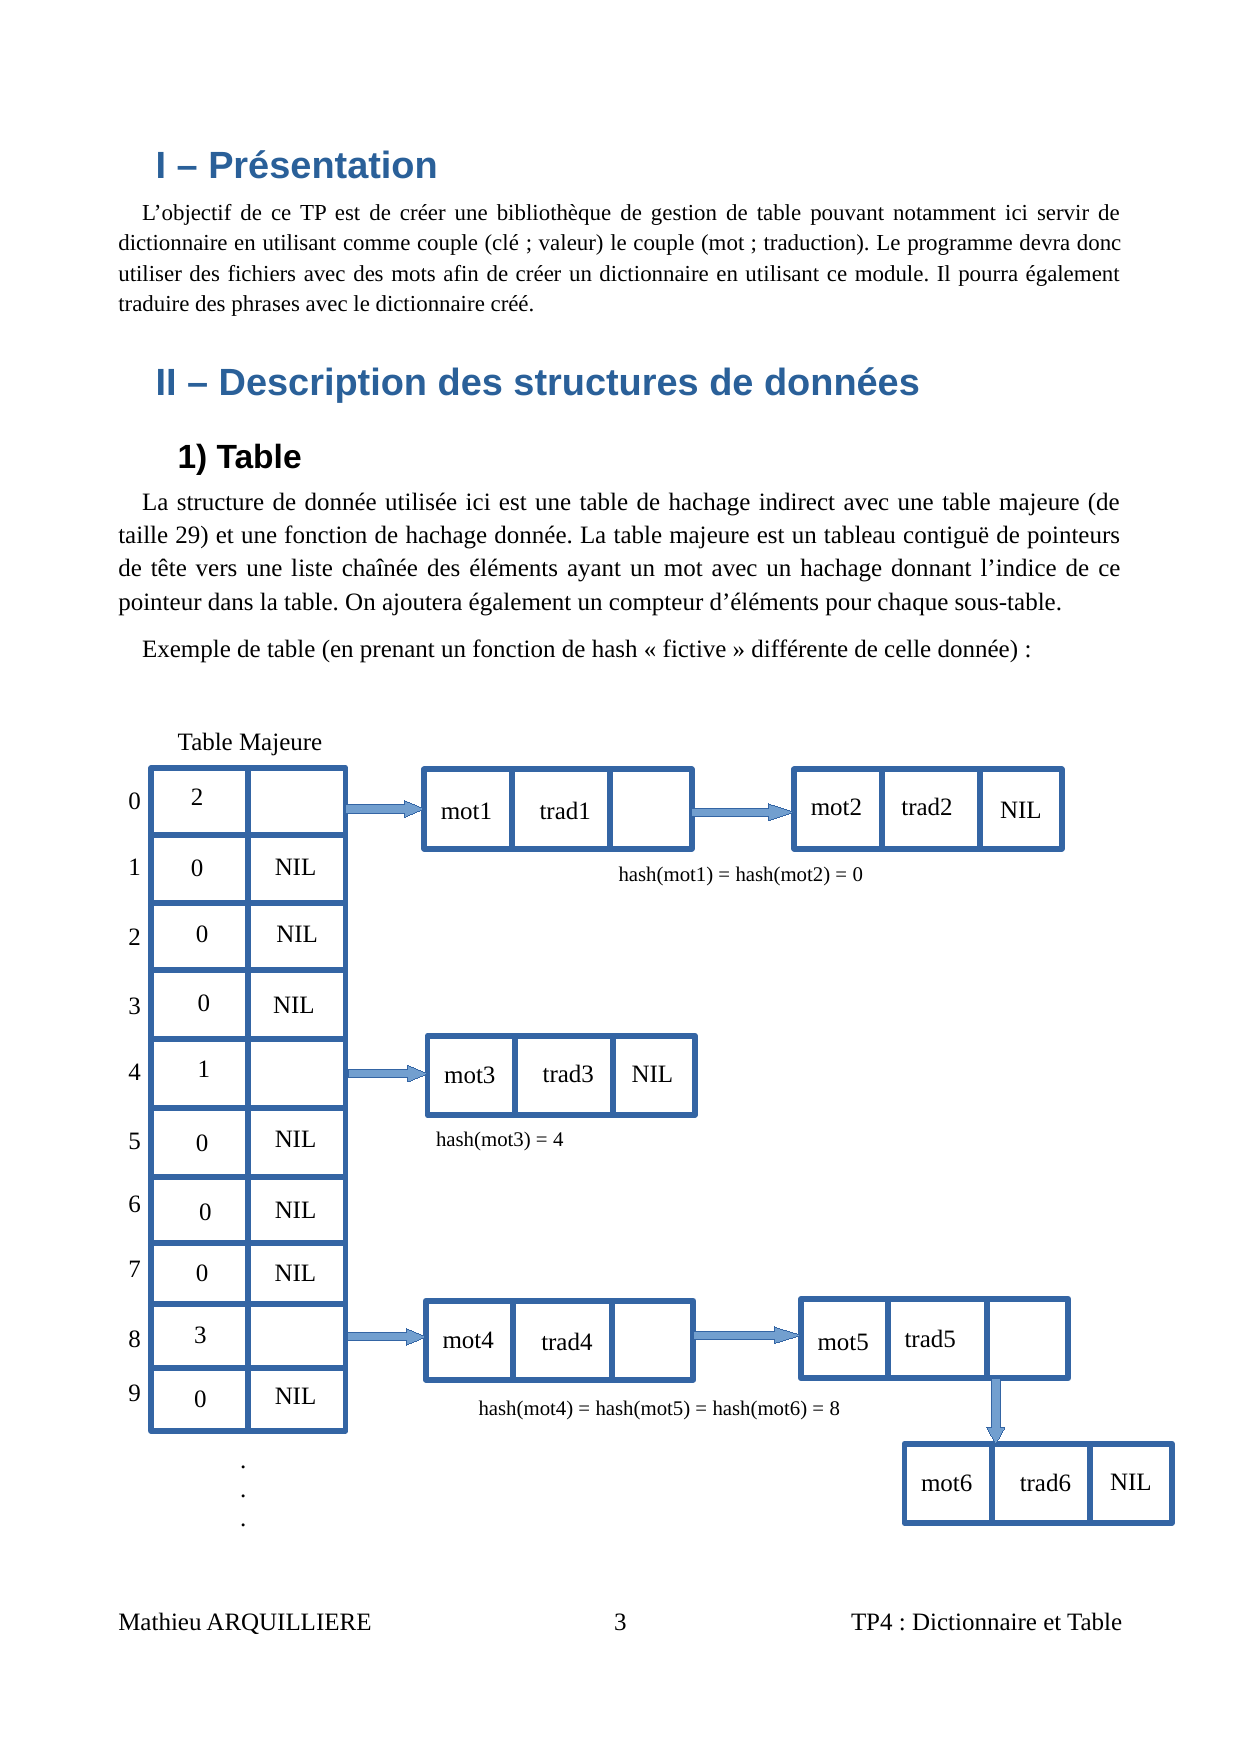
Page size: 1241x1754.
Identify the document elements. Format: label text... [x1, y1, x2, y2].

text L’objectif de ce TP est de créer une bibliothèque de gestion de table pouvant notamment ici servir de dictionnaire en utilisant comme couple (clé ; valeur) le couple (mot ; traduction). Le programme devra donc utiliser des fichiers avec des mots afin de créer un dictionnaire en utilisant ce module. Il pourra également traduire des phrases avec le dictionnaire créé. [118, 199, 1122, 316]
subtitle 1) Table [177, 436, 1122, 475]
text Exemple de table (en prenant un fonction de hash « fictive » différente de celle donnée) : [118, 634, 1122, 663]
subtitle II – Description des structures de données [155, 360, 1122, 403]
text La structure de donnée utilisée ici est une table de hachage indirect avec une table majeure (de taille 29) et une fonction de hachage donnée. La table majeure est un tableau contiguë de pointeurs de tête vers une liste chaînée des éléments ayant un mot avec un hachage donnant l’indice de ce pointeur dans la table. On ajoutera également un compteur d’éléments pour chaque sous-table. [118, 487, 1122, 615]
subtitle I – Présentation [155, 143, 1122, 187]
